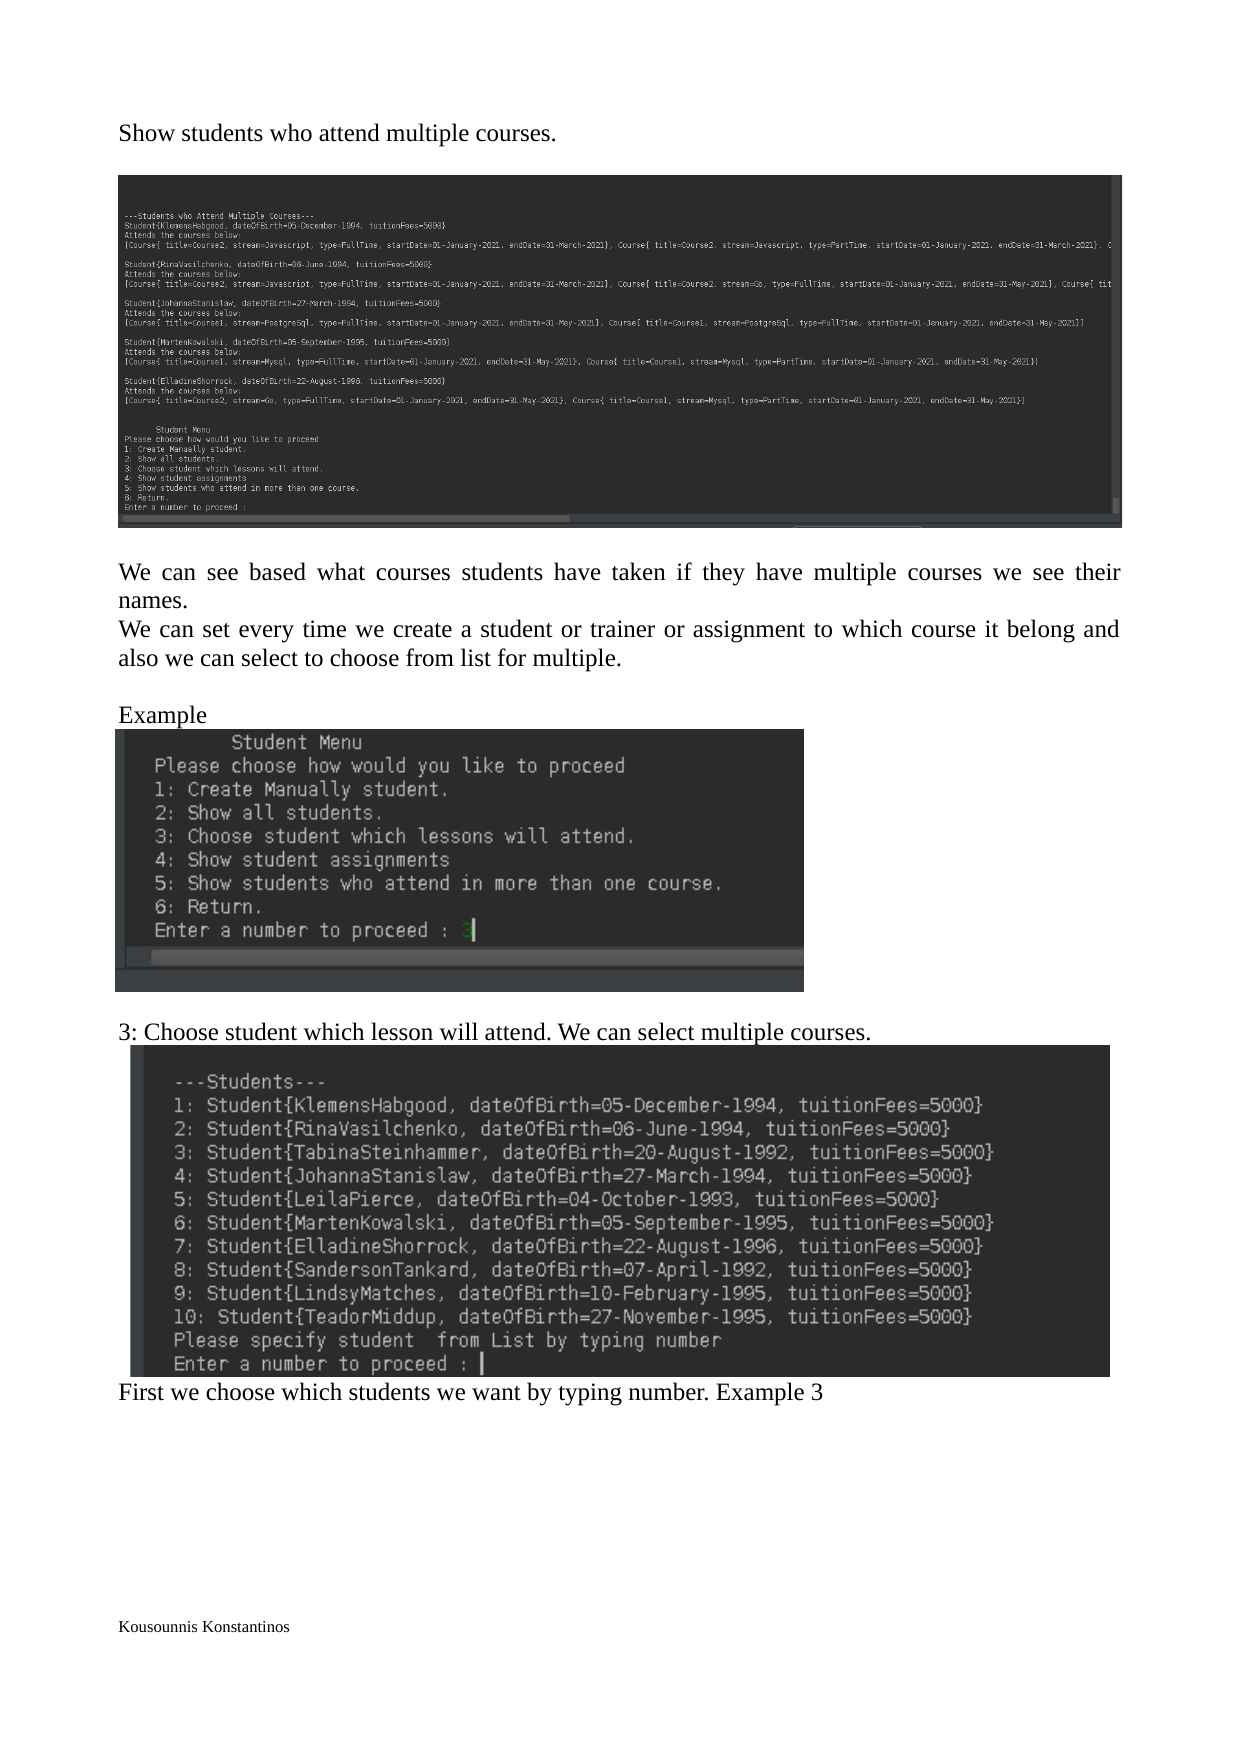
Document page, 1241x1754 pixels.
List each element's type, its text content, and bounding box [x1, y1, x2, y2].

text We can set every time we create a student or trainer or assignment to which course it belong and also we can select to choose from list for multiple. [118, 614, 1122, 672]
text We can see based what courses students have taken if they have multiple courses we see their names. [118, 557, 1122, 614]
picture [130, 1045, 1110, 1377]
picture [118, 175, 1123, 528]
text First we choose which students we want by typing number. Example 3 [118, 1045, 1122, 1405]
text Show students who attend multiple courses. [118, 118, 1122, 147]
text 3: Choose student which lesson will attend. We can select multiple courses. [118, 1017, 1122, 1045]
text Example [118, 700, 1122, 729]
picture [115, 729, 804, 992]
